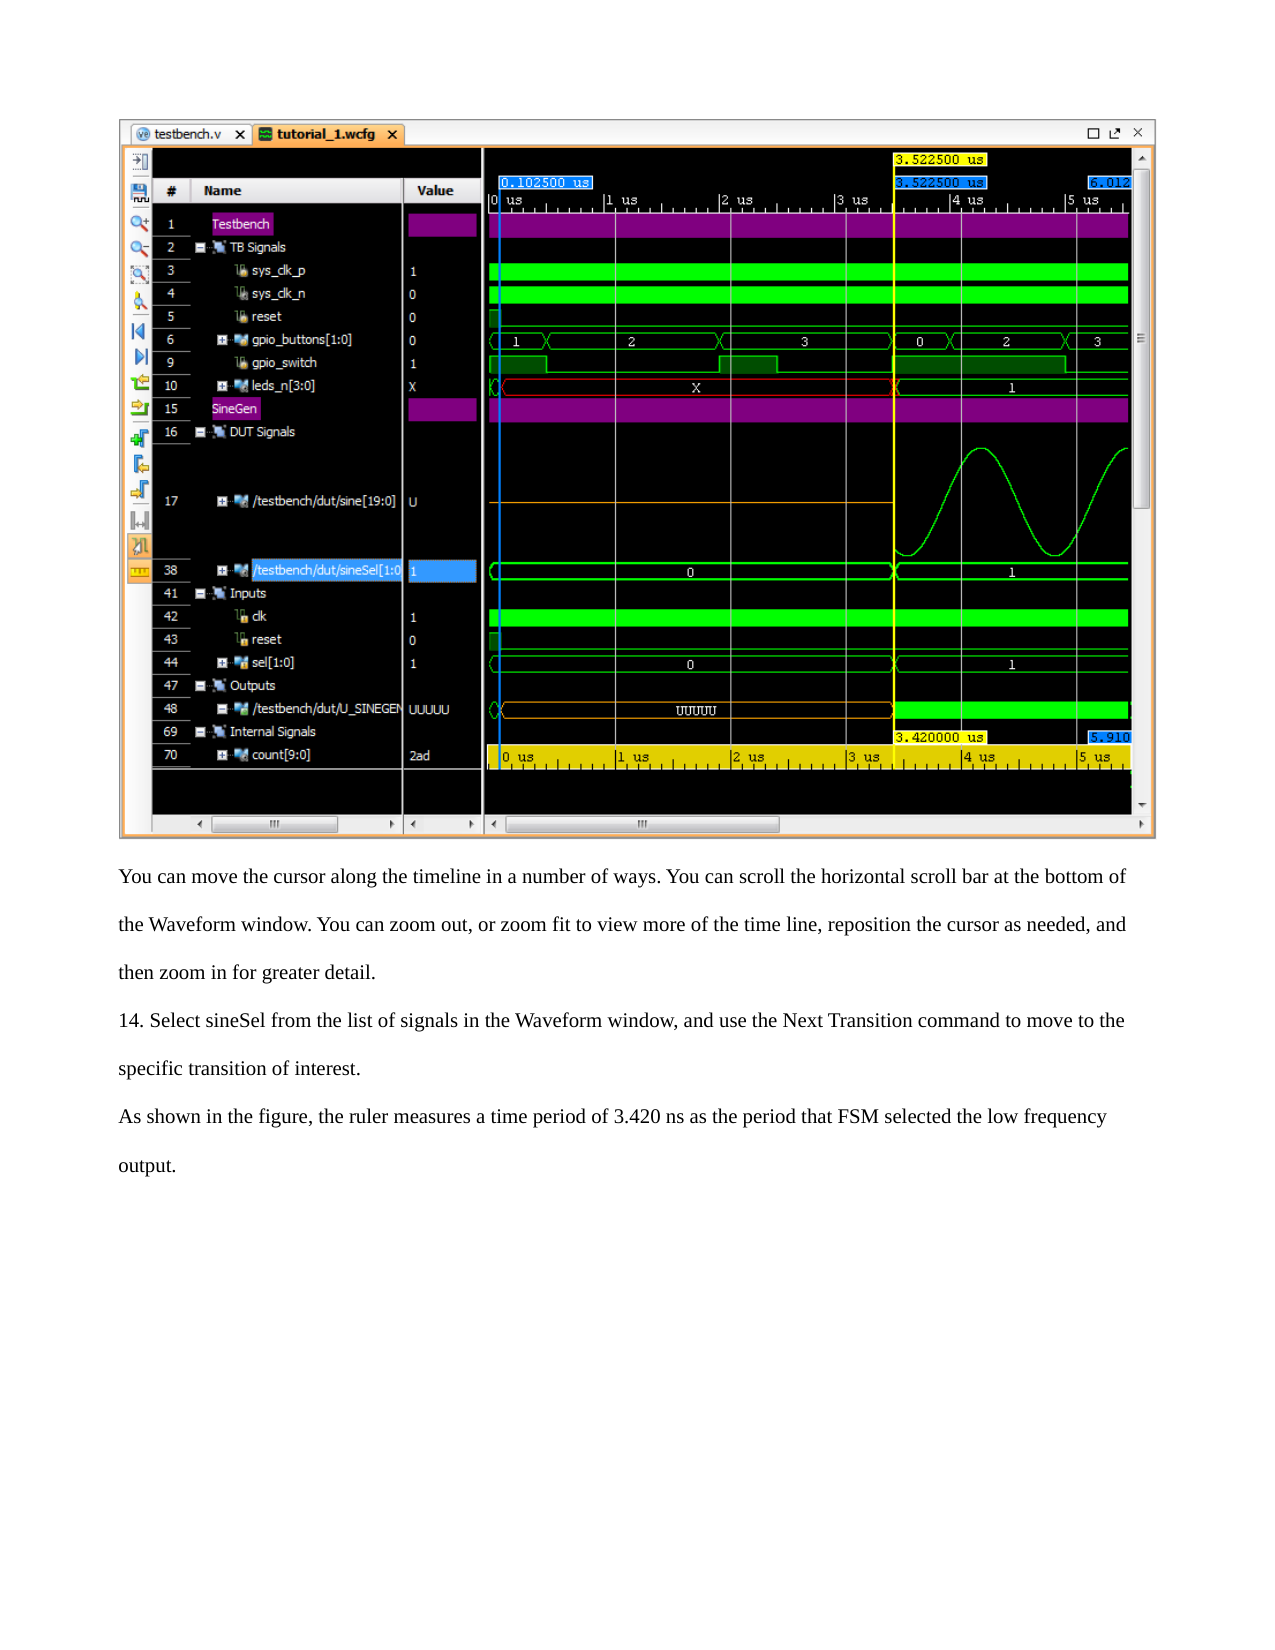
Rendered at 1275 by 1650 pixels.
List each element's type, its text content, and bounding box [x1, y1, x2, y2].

text As shown in the figure, the ruler measures a time period of 3.420 ns as the period that FSM selected the low frequency output. [118, 1104, 1157, 1177]
text You can move the cursor along the timeline in a number of ways. You can scroll the horizontal scroll bar at the bottom of the Waveform window. You can zoom out, or zoom fit to view more of the time line, reposition the cursor as needed, and then zoom in for greater detail. [118, 840, 1157, 984]
text 14. Select sineSel from the list of signals in the Waveform window, and use the Next Transition command to move to the specific transition of interest. [118, 1008, 1157, 1080]
